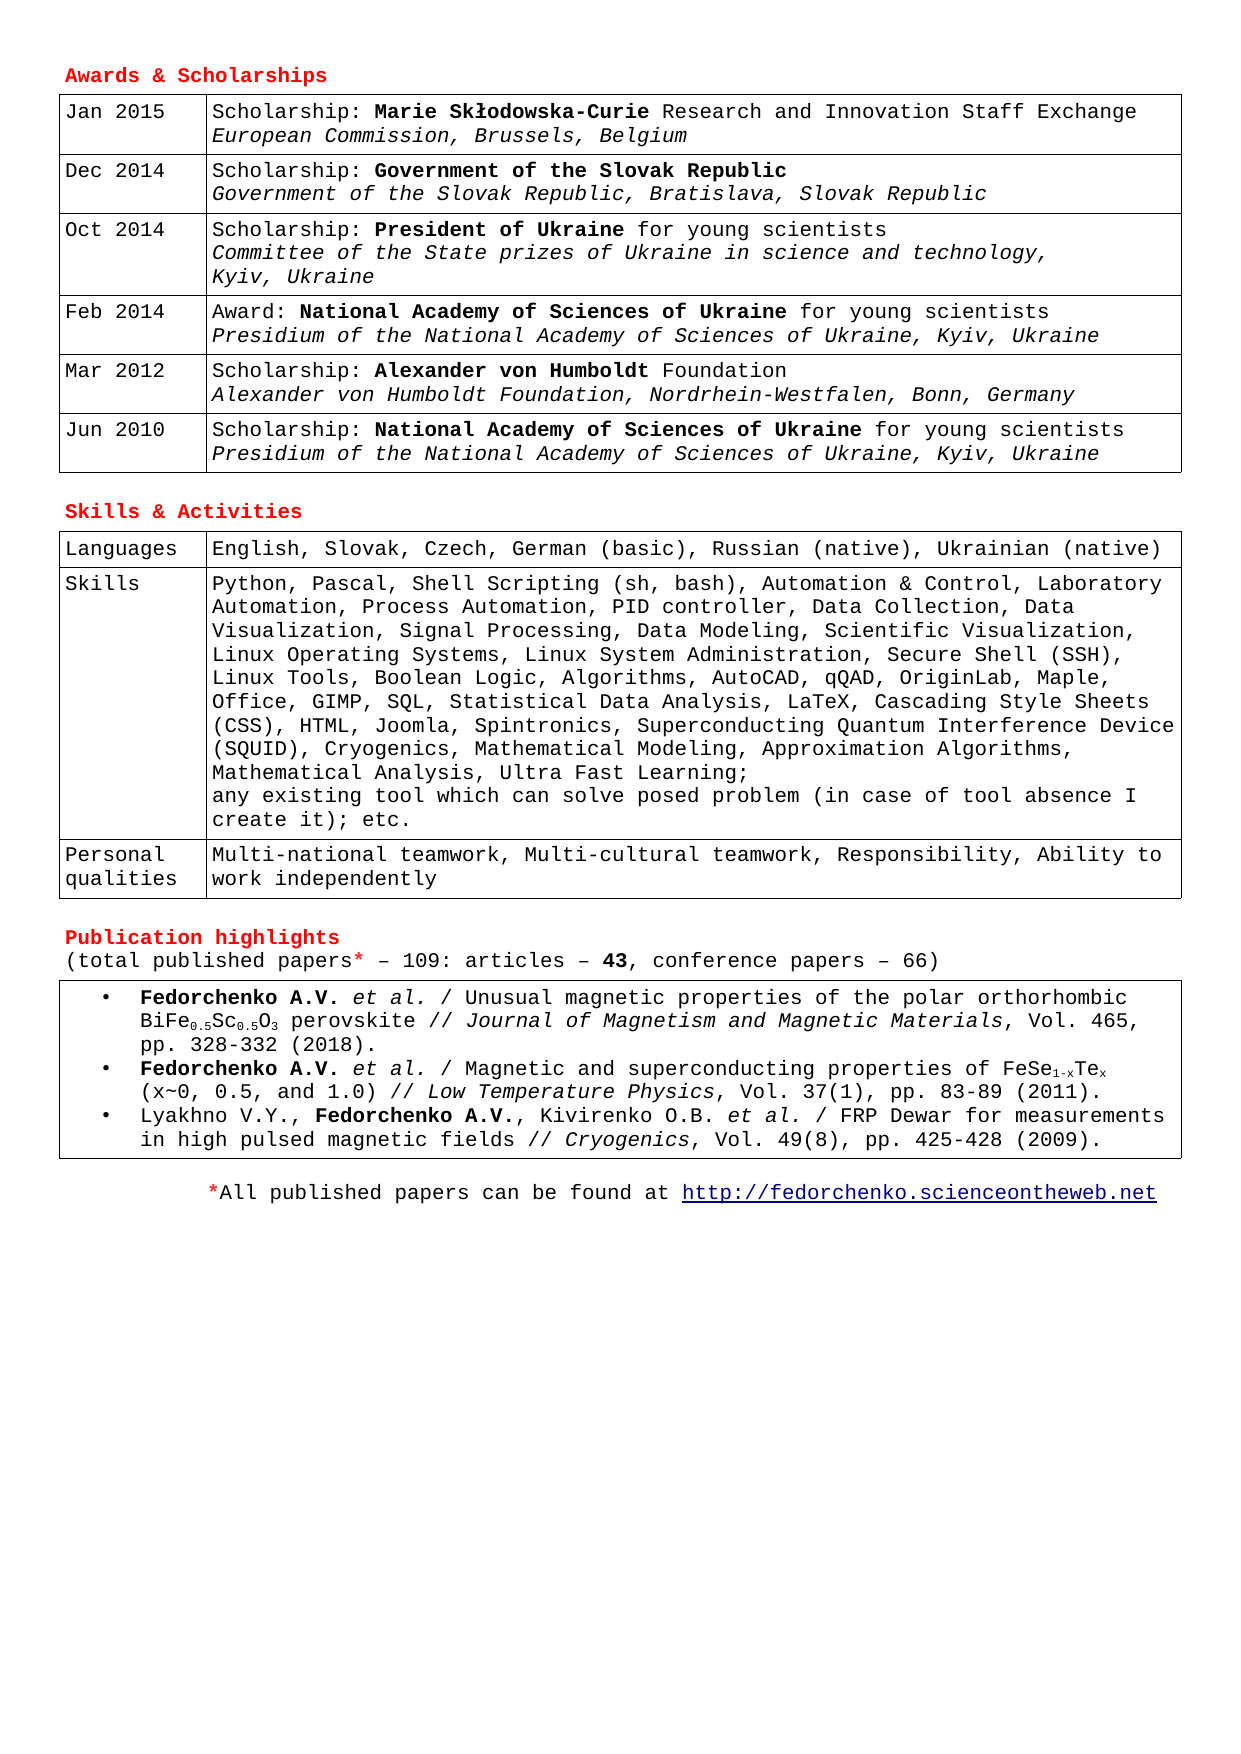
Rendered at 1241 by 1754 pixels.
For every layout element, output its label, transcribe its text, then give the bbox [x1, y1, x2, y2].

table_cell Scholarship: President of Ukraine for young scientists Committee of the State prizes of Ukraine in science and technology, Kyiv, Ukraine [207, 214, 1181, 295]
table_cell Languages [60, 532, 206, 567]
table_cell Dec 2014 [60, 155, 206, 213]
table_cell Scholarship: National Academy of Sciences of Ukraine for young scientists Presidium of the National Academy of Sciences of Ukraine, Kyiv, Ukraine [207, 414, 1181, 472]
table_cell Scholarship: Alexander von Humboldt Foundation Alexander von Humboldt Foundation, Nordrhein-Westfalen, Bonn, Germany [207, 355, 1181, 413]
table_cell Fedorchenko A.V. et al. / Unusual magnetic properties of the polar orthorhombic BiFe0.5Sc0.5O3 perovskite // Journal of Magnetism and Magnetic Materials, Vol. 465, pp. 328-332 (2018). Fedorchenko A.V. et al. / Magnetic and superconducting properties of FeSe1-xTex (x∼0, 0.5, and 1.0) // Low Temperature Physics, Vol. 37(1), pp. 83-89 (2011). Lyakhno V.Y., Fedorchenko A.V., Kivirenko O.B. et al. / FRP Dewar for measurements in high pulsed magnetic fields // Cryogenics, Vol. 49(8), pp. 425-428 (2009). [60, 981, 1181, 1158]
table_cell Jan 2015 [60, 95, 206, 154]
table_cell Feb 2014 [60, 296, 206, 354]
table_cell Mar 2012 [60, 355, 206, 413]
table_cell Skills [60, 568, 206, 838]
table_cell Multi-national teamwork, Multi-cultural teamwork, Responsibility, Ability to work independently [207, 840, 1181, 897]
table_cell English, Slovak, Czech, German (basic), Russian (native), Ukrainian (native) [207, 532, 1181, 567]
table_header Skills & Activities [59, 496, 1181, 531]
table_cell Scholarship: Marie Skłodowska-Curie Research and Innovation Staff Exchange European Commission, Brussels, Belgium [207, 95, 1181, 154]
table_cell Oct 2014 [60, 214, 206, 295]
text *All published papers can be found at http://fedorchenko.scienceontheweb.net [59, 1182, 1181, 1205]
table_cell Personal qualities [60, 840, 206, 897]
table_header Awards & Scholarships [59, 59, 1181, 94]
table_cell Python, Pascal, Shell Scripting (sh, bash), Automation & Control, Laboratory Automation, Process Automation, PID controller, Data Collection, Data Visualization, Signal Processing, Data Modeling, Scientific Visualization, Linux Operating Systems, Linux System Administration, Secure Shell (SSH), Linux Tools, Boolean Logic, Algorithms, AutoCAD, qQAD, OriginLab, Maple, Office, GIMP, SQL, Statistical Data Analysis, LaTeX, Cascading Style Sheets (CSS), HTML, Joomla, Spintronics, Superconducting Quantum Interference Device (SQUID), Cryogenics, Mathematical Modeling, Approximation Algorithms, Mathematical Analysis, Ultra Fast Learning; any existing tool which can solve posed problem (in case of tool absence I create it); etc. [207, 568, 1181, 838]
table_cell Scholarship: Government of the Slovak Republic Government of the Slovak Republic, Bratislava, Slovak Republic [207, 155, 1181, 213]
table_header Publication highlights (total published papers* – 109: articles – 43, conference papers – 66) [59, 921, 1181, 980]
table_cell Jun 2010 [60, 414, 206, 472]
table_cell Award: National Academy of Sciences of Ukraine for young scientists Presidium of the National Academy of Sciences of Ukraine, Kyiv, Ukraine [207, 296, 1181, 354]
